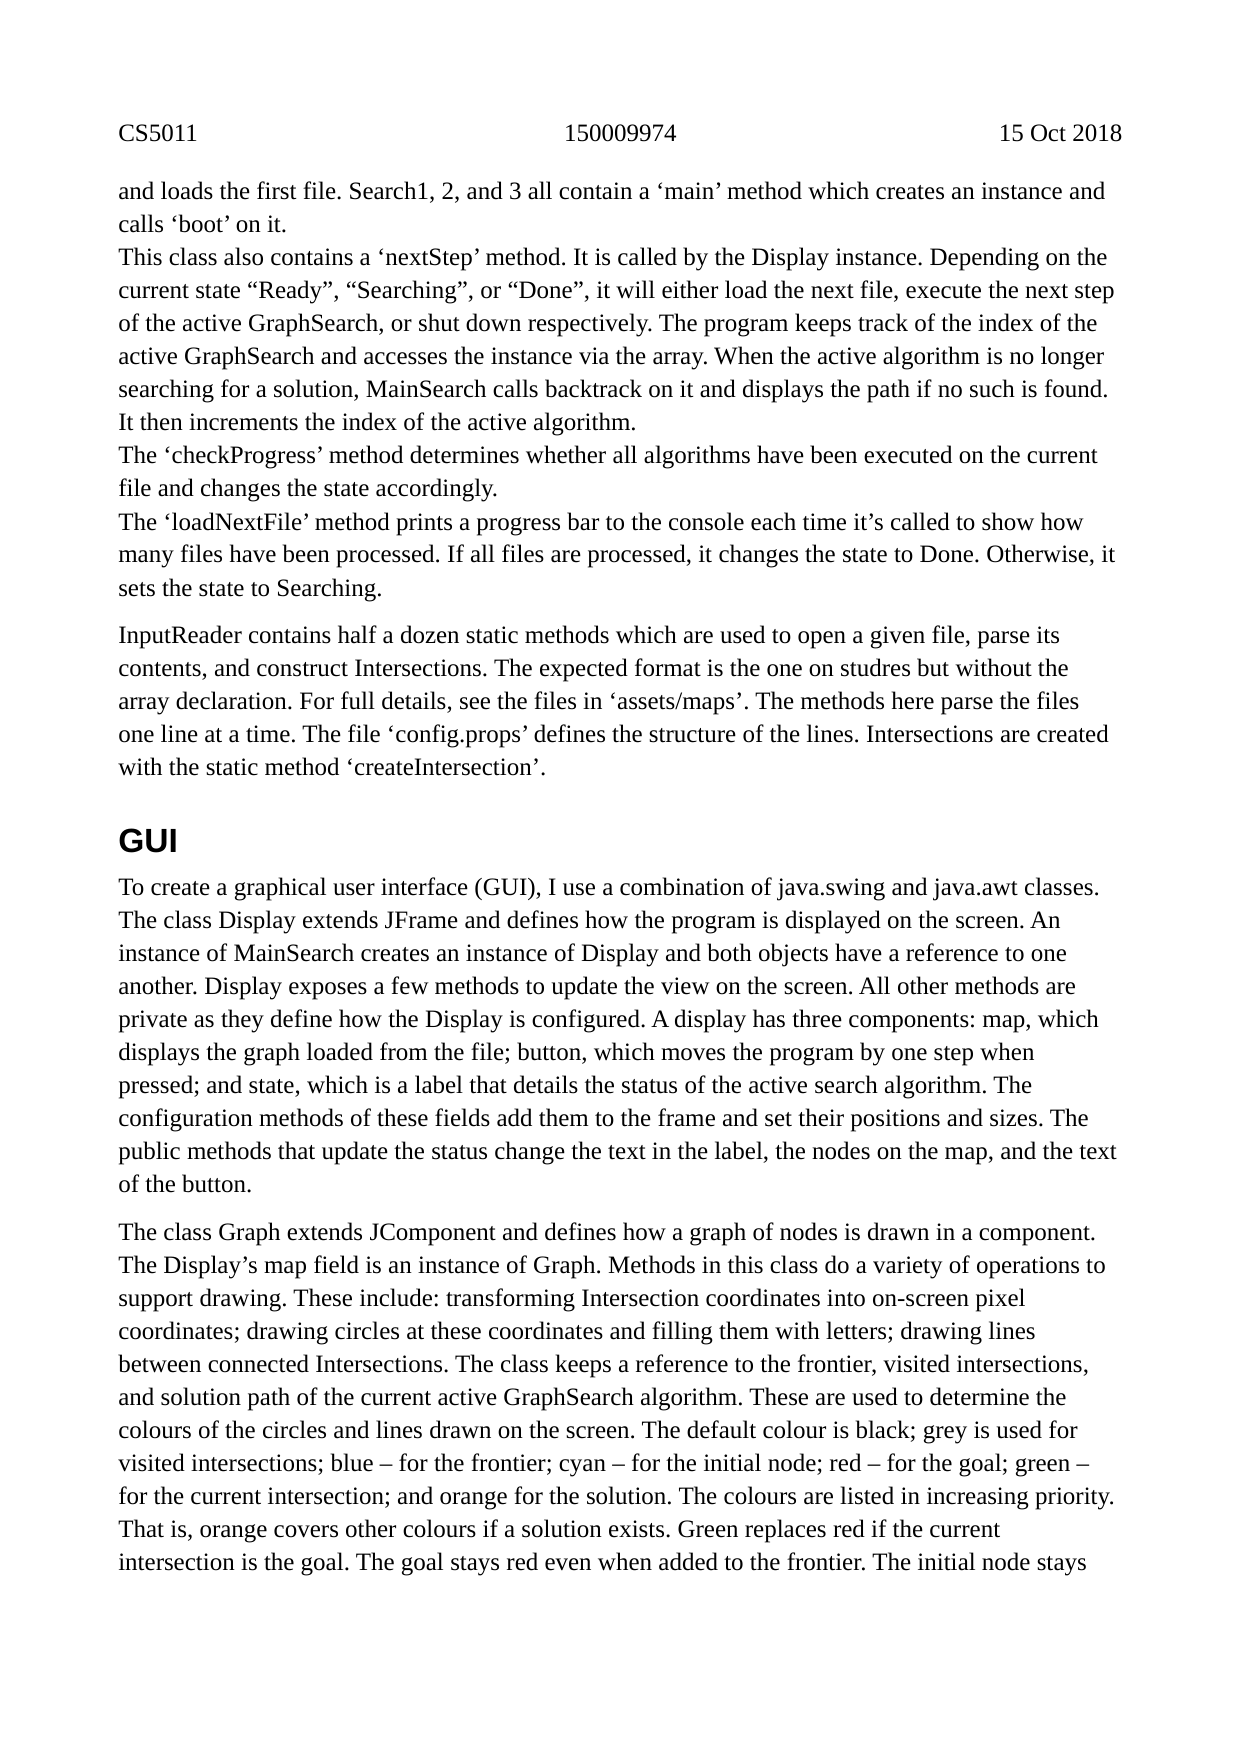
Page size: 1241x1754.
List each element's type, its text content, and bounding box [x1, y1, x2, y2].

subtitle GUI [118, 821, 1122, 859]
text InputReader contains half a dozen static methods which are used to open a given file, parse its contents, and construct Intersections. The expected format is the one on studres but without the array declaration. For full details, see the files in ‘assets/maps’. The methods here parse the files one line at a time. The file ‘config.props’ defines the structure of the lines. Intersections are created with the static method ‘createIntersection’. [118, 620, 1122, 781]
text The class Graph extends JComponent and defines how a graph of nodes is drawn in a component. The Display’s map field is an instance of Graph. Methods in this class do a variety of operations to support drawing. These include: transforming Intersection coordinates into on-screen pixel coordinates; drawing circles at these coordinates and filling them with letters; drawing lines between connected Intersections. The class keeps a reference to the frontier, visited intersections, and solution path of the current active GraphSearch algorithm. These are used to determine the colours of the circles and lines drawn on the screen. The default colour is black; grey is used for visited intersections; blue – for the frontier; cyan – for the initial node; red – for the goal; green – for the current intersection; and orange for the solution. The colours are listed in increasing priority. That is, orange covers other colours if a solution exists. Green replaces red if the current intersection is the goal. The goal stays red even when added to the frontier. The initial node stays [118, 1217, 1122, 1576]
text and loads the first file. Search1, 2, and 3 all contain a ‘main’ method which creates an instance and calls ‘boot’ on it. This class also contains a ‘nextStep’ method. It is called by the Display instance. Depending on the current state “Ready”, “Searching”, or “Done”, it will either load the next file, execute the next step of the active GraphSearch, or shut down respectively. The program keeps track of the index of the active GraphSearch and accesses the instance via the array. When the active algorithm is no longer searching for a solution, MainSearch calls backtrack on it and displays the path if no such is found. It then increments the index of the active algorithm. The ‘checkProgress’ method determines whether all algorithms have been executed on the current file and changes the state accordingly. The ‘loadNextFile’ method prints a progress bar to the console each time it’s called to show how many files have been processed. If all files are processed, it changes the state to Done. Otherwise, it sets the state to Searching. [118, 176, 1122, 601]
text To create a graphical user interface (GUI), I use a combination of java.swing and java.awt classes. The class Display extends JFrame and defines how the program is displayed on the screen. An instance of MainSearch creates an instance of Display and both objects have a reference to one another. Display exposes a few methods to update the view on the screen. All other methods are private as they define how the Display is configured. A display has three components: map, which displays the graph loaded from the file; button, which moves the program by one step when pressed; and state, which is a label that details the status of the active search algorithm. The configuration methods of these fields add them to the frame and set their positions and sizes. The public methods that update the status change the text in the label, the nodes on the map, and the text of the button. [118, 872, 1122, 1198]
